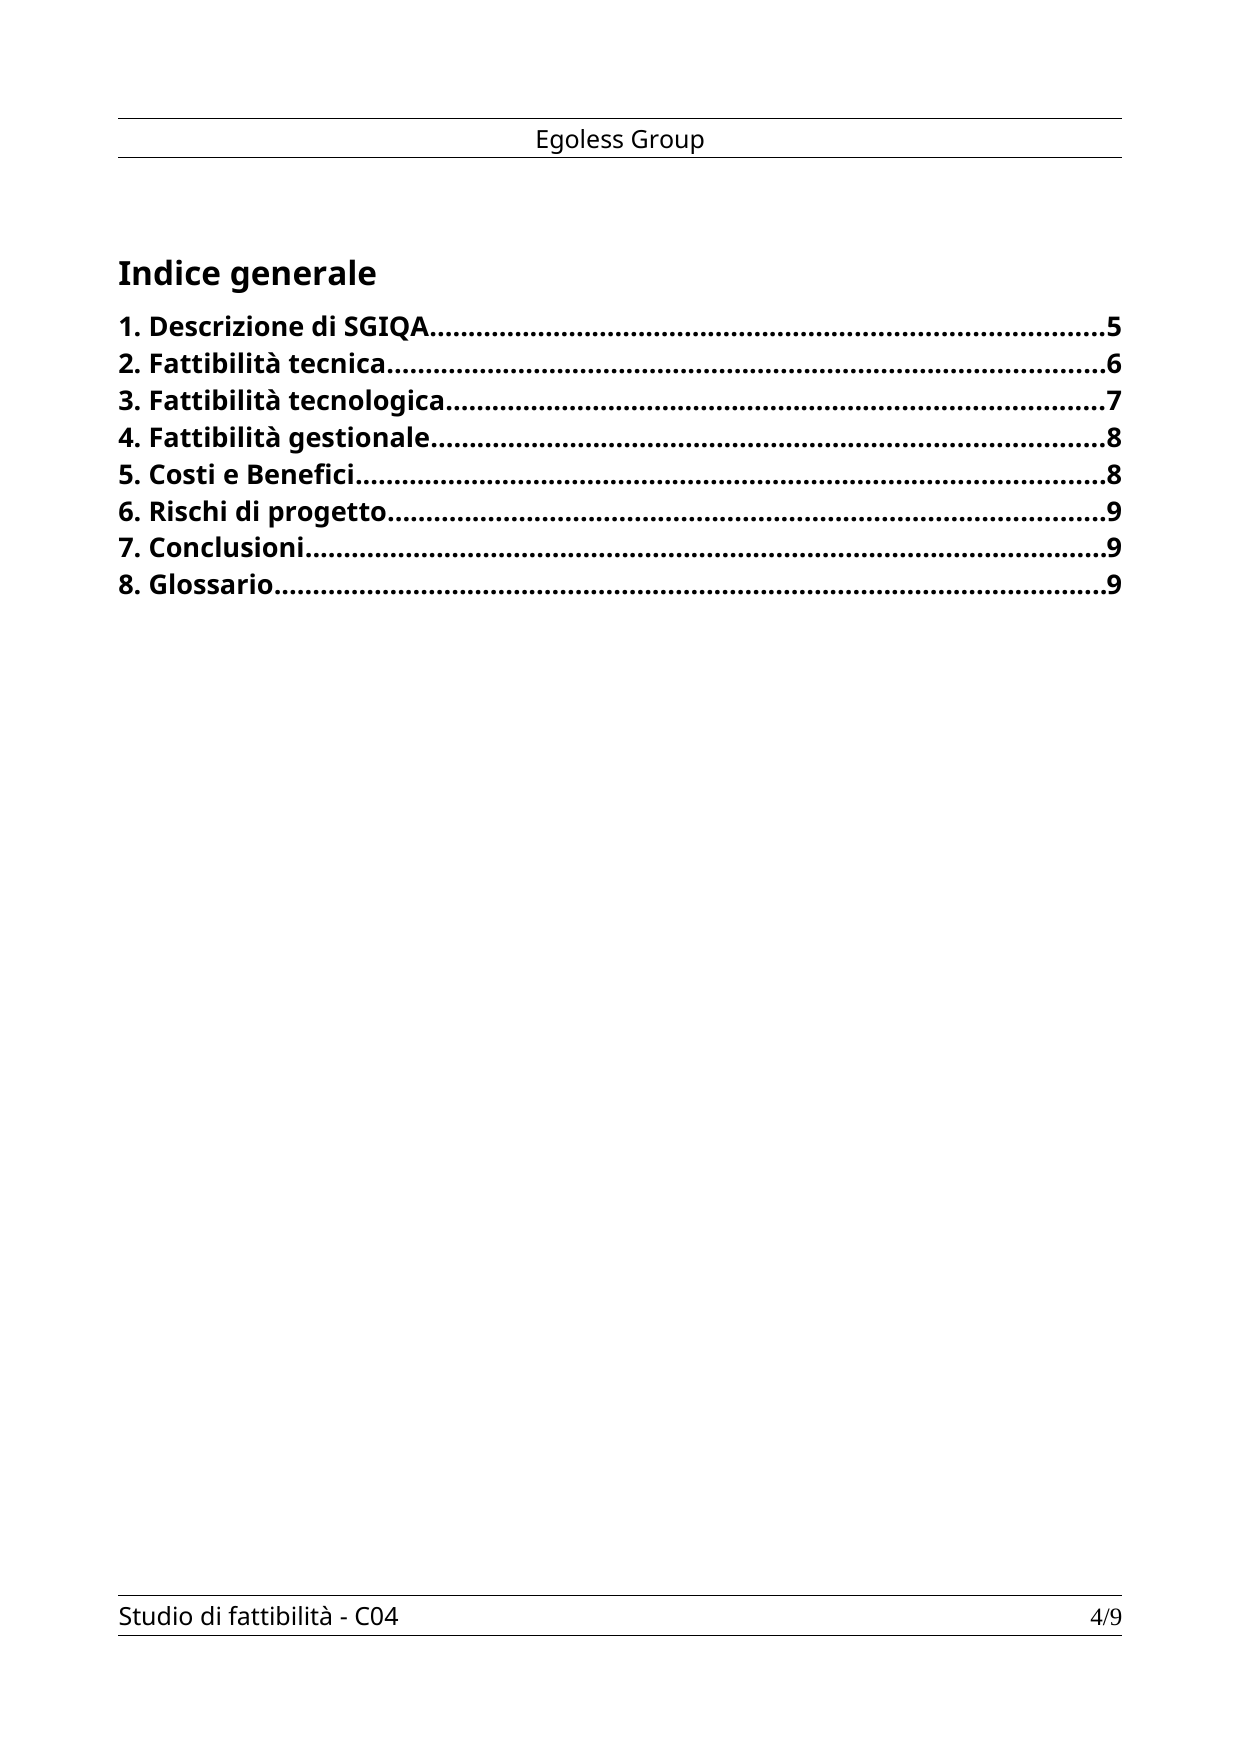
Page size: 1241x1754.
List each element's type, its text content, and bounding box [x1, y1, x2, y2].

subtitle Indice generale [118, 250, 1122, 295]
text 4. Fattibilità gestionale 8 [118, 418, 1122, 455]
text 1. Descrizione di SGIQA 5 [118, 308, 1122, 344]
text 8. Glossario 9 [118, 566, 1122, 603]
text 5. Costi e Benefici 8 [118, 455, 1122, 492]
text 7. Conclusioni 9 [118, 529, 1122, 566]
text 2. Fattibilità tecnica 6 [118, 344, 1122, 381]
text 6. Rischi di progetto 9 [118, 492, 1122, 529]
text 3. Fattibilità tecnologica 7 [118, 381, 1122, 418]
